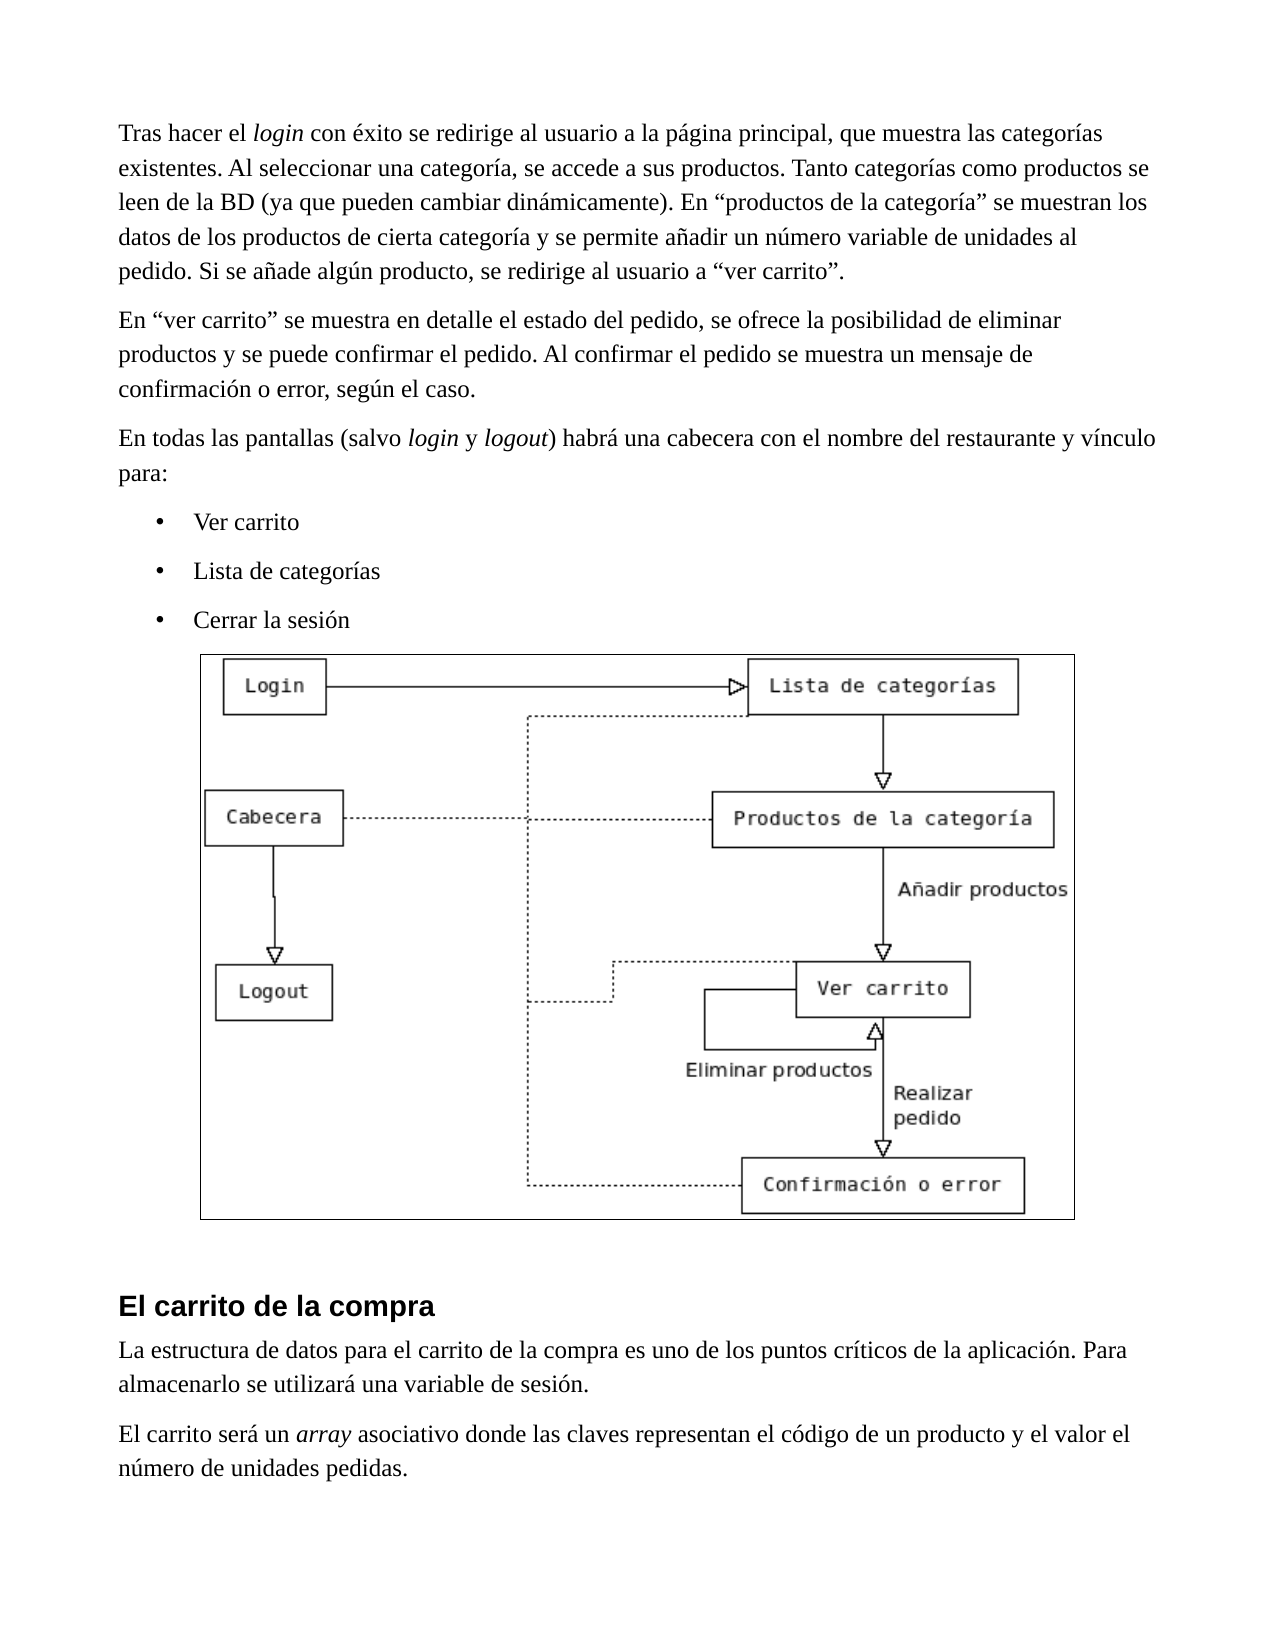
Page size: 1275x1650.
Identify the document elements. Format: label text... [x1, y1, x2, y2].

list Ver carrito [156, 507, 1157, 535]
list Lista de categorías [156, 556, 1157, 584]
picture [203, 657, 1072, 1216]
text En todas las pantallas (salvo login y logout) habrá una cabecera con el nombre del restaurante y vínculo para: [118, 423, 1157, 486]
text El carrito será un array asociativo donde las claves representan el código de un producto y el valor el número de unidades pedidas. [118, 1419, 1157, 1482]
text En “ver carrito” se muestra en detalle el estado del pedido, se ofrece la posibilidad de eliminar productos y se puede confirmar el pedido. Al confirmar el pedido se muestra un mensaje de confirmación o error, según el caso. [118, 305, 1157, 403]
subtitle El carrito de la compra [118, 1289, 1157, 1323]
list Cerrar la sesión [156, 605, 1157, 633]
text Tras hacer el login con éxito se redirige al usuario a la página principal, que muestra las categorías existentes. Al seleccionar una categoría, se accede a sus productos. Tanto categorías como productos se leen de la BD (ya que pueden cambiar dinámicamente). En “productos de la categoría” se muestran los datos de los productos de cierta categoría y se permite añadir un número variable de unidades al pedido. Si se añade algún producto, se redirige al usuario a “ver carrito”. [118, 118, 1157, 285]
text La estructura de datos para el carrito de la compra es uno de los puntos críticos de la aplicación. Para almacenarlo se utilizará una variable de sesión. [118, 1335, 1157, 1398]
